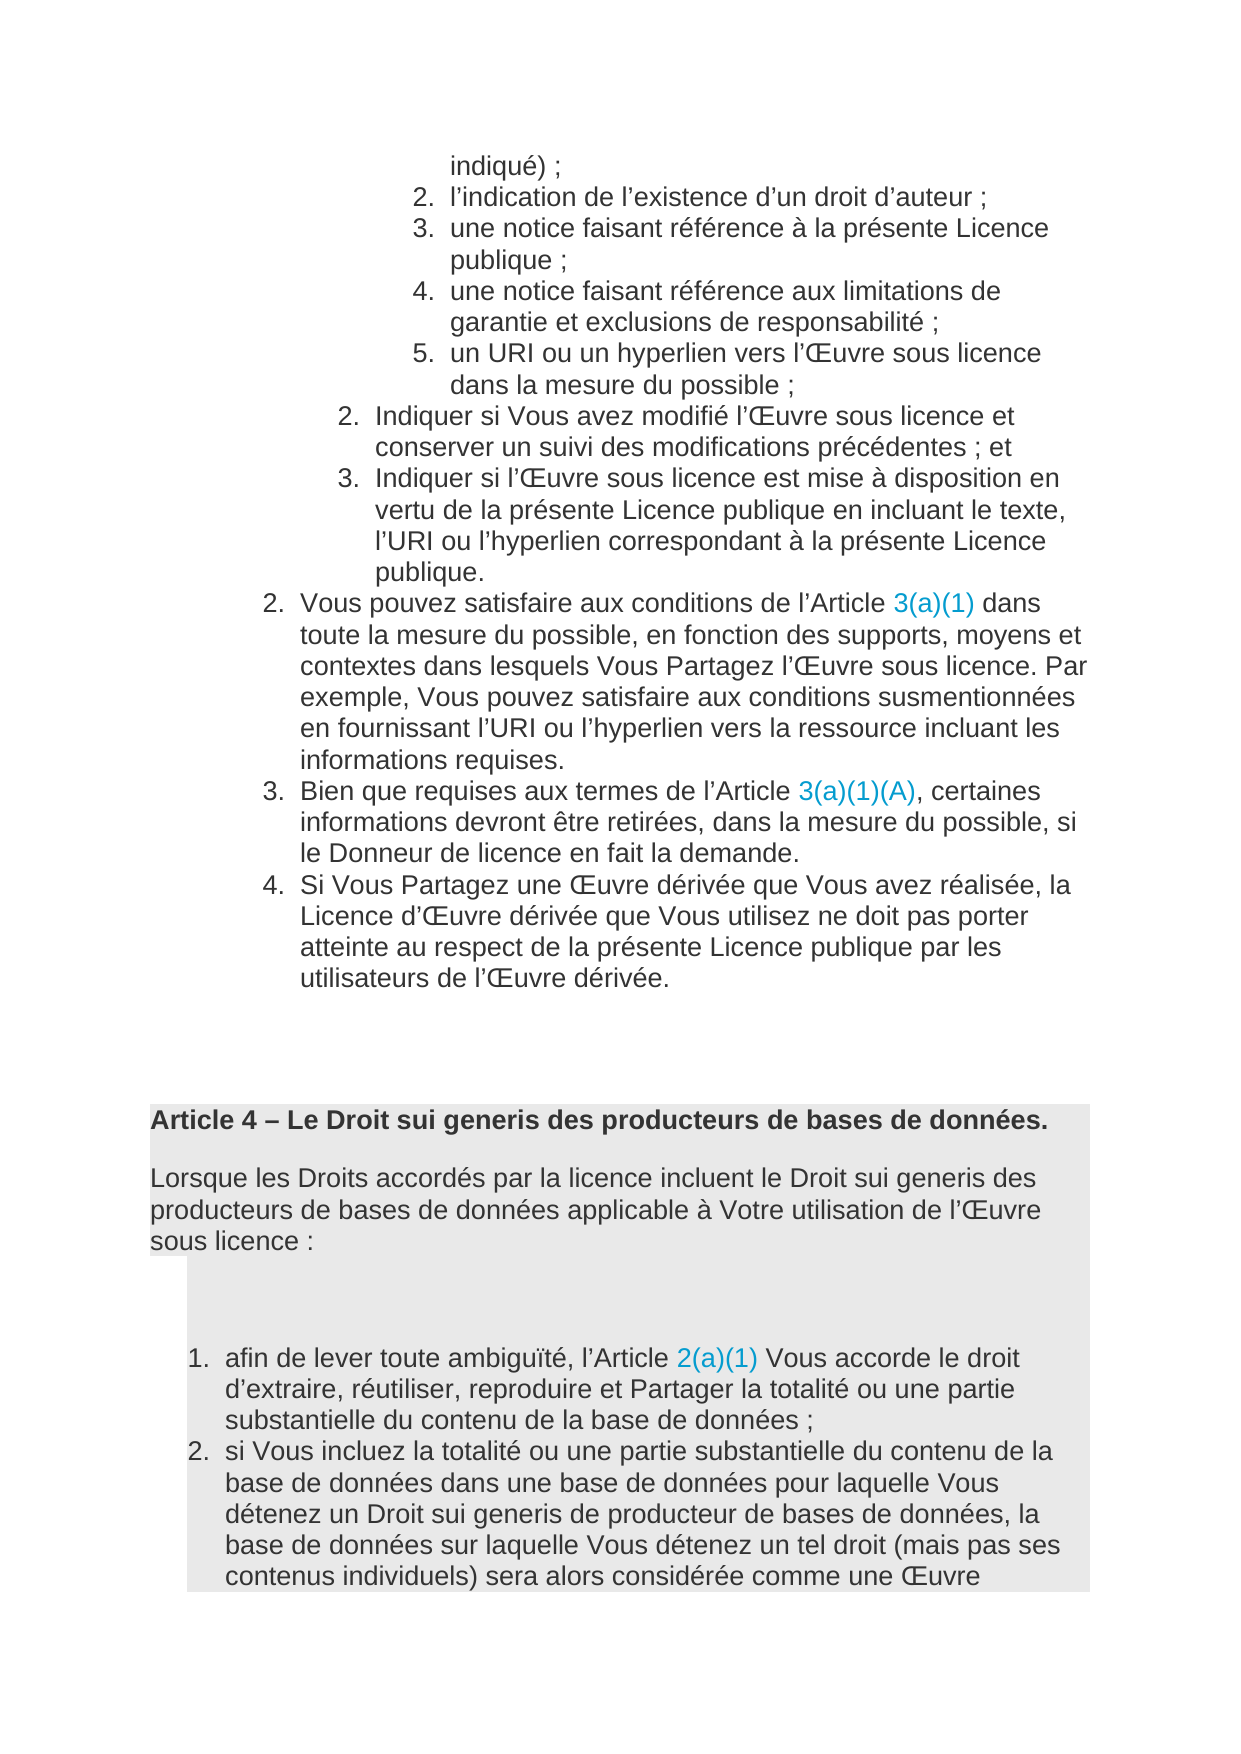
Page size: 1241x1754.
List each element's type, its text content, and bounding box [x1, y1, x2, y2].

list indiqué) ; [412, 150, 1090, 181]
list si Vous incluez la totalité ou une partie substantielle du contenu de la base de données dans une base de données pour laquelle Vous détenez un Droit sui generis de producteur de bases de données, la base de données sur laquelle Vous détenez un tel droit (mais pas ses contenus individuels) sera alors considérée comme une Œuvre [187, 1435, 1090, 1592]
list un URI ou un hyperlien vers l’Œuvre sous licence dans la mesure du possible ; [412, 337, 1090, 400]
list Si Vous Partagez une Œuvre dérivée que Vous avez réalisée, la Licence d’Œuvre dérivée que Vous utilisez ne doit pas porter atteinte au respect de la présente Licence publique par les utilisateurs de l’Œuvre dérivée. [262, 869, 1090, 994]
list Vous pouvez satisfaire aux conditions de l’Article 3(a)(1) dans toute la mesure du possible, en fonction des supports, moyens et contextes dans lesquels Vous Partagez l’Œuvre sous licence. Par exemple, Vous pouvez satisfaire aux conditions susmentionnées en fournissant l’URI ou l’hyperlien vers la ressource incluant les informations requises. [262, 587, 1090, 775]
text Article 4 – Le Droit sui generis des producteurs de bases de données. [150, 1104, 1090, 1135]
list une notice faisant référence aux limitations de garantie et exclusions de responsabilité ; [412, 275, 1090, 337]
text Lorsque les Droits accordés par la licence incluent le Droit sui generis des producteurs de bases de données applicable à Votre utilisation de l’Œuvre sous licence : [150, 1162, 1090, 1256]
list afin de lever toute ambiguïté, l’Article 2(a)(1) Vous accorde le droit d’extraire, réutiliser, reproduire et Partager la totalité ou une partie substantielle du contenu de la base de données ; [187, 1342, 1090, 1435]
list une notice faisant référence à la présente Licence publique ; [412, 212, 1090, 275]
list Bien que requises aux termes de l’Article 3(a)(1)(A), certaines informations devront être retirées, dans la mesure du possible, si le Donneur de licence en fait la demande. [262, 775, 1090, 869]
list Indiquer si Vous avez modifié l’Œuvre sous licence et conserver un suivi des modifications précédentes ; et [337, 400, 1090, 462]
list l’indication de l’existence d’un droit d’auteur ; [412, 181, 1090, 212]
list Indiquer si l’Œuvre sous licence est mise à disposition en vertu de la présente Licence publique en incluant le texte, l’URI ou l’hyperlien correspondant à la présente Licence publique. [337, 462, 1090, 587]
